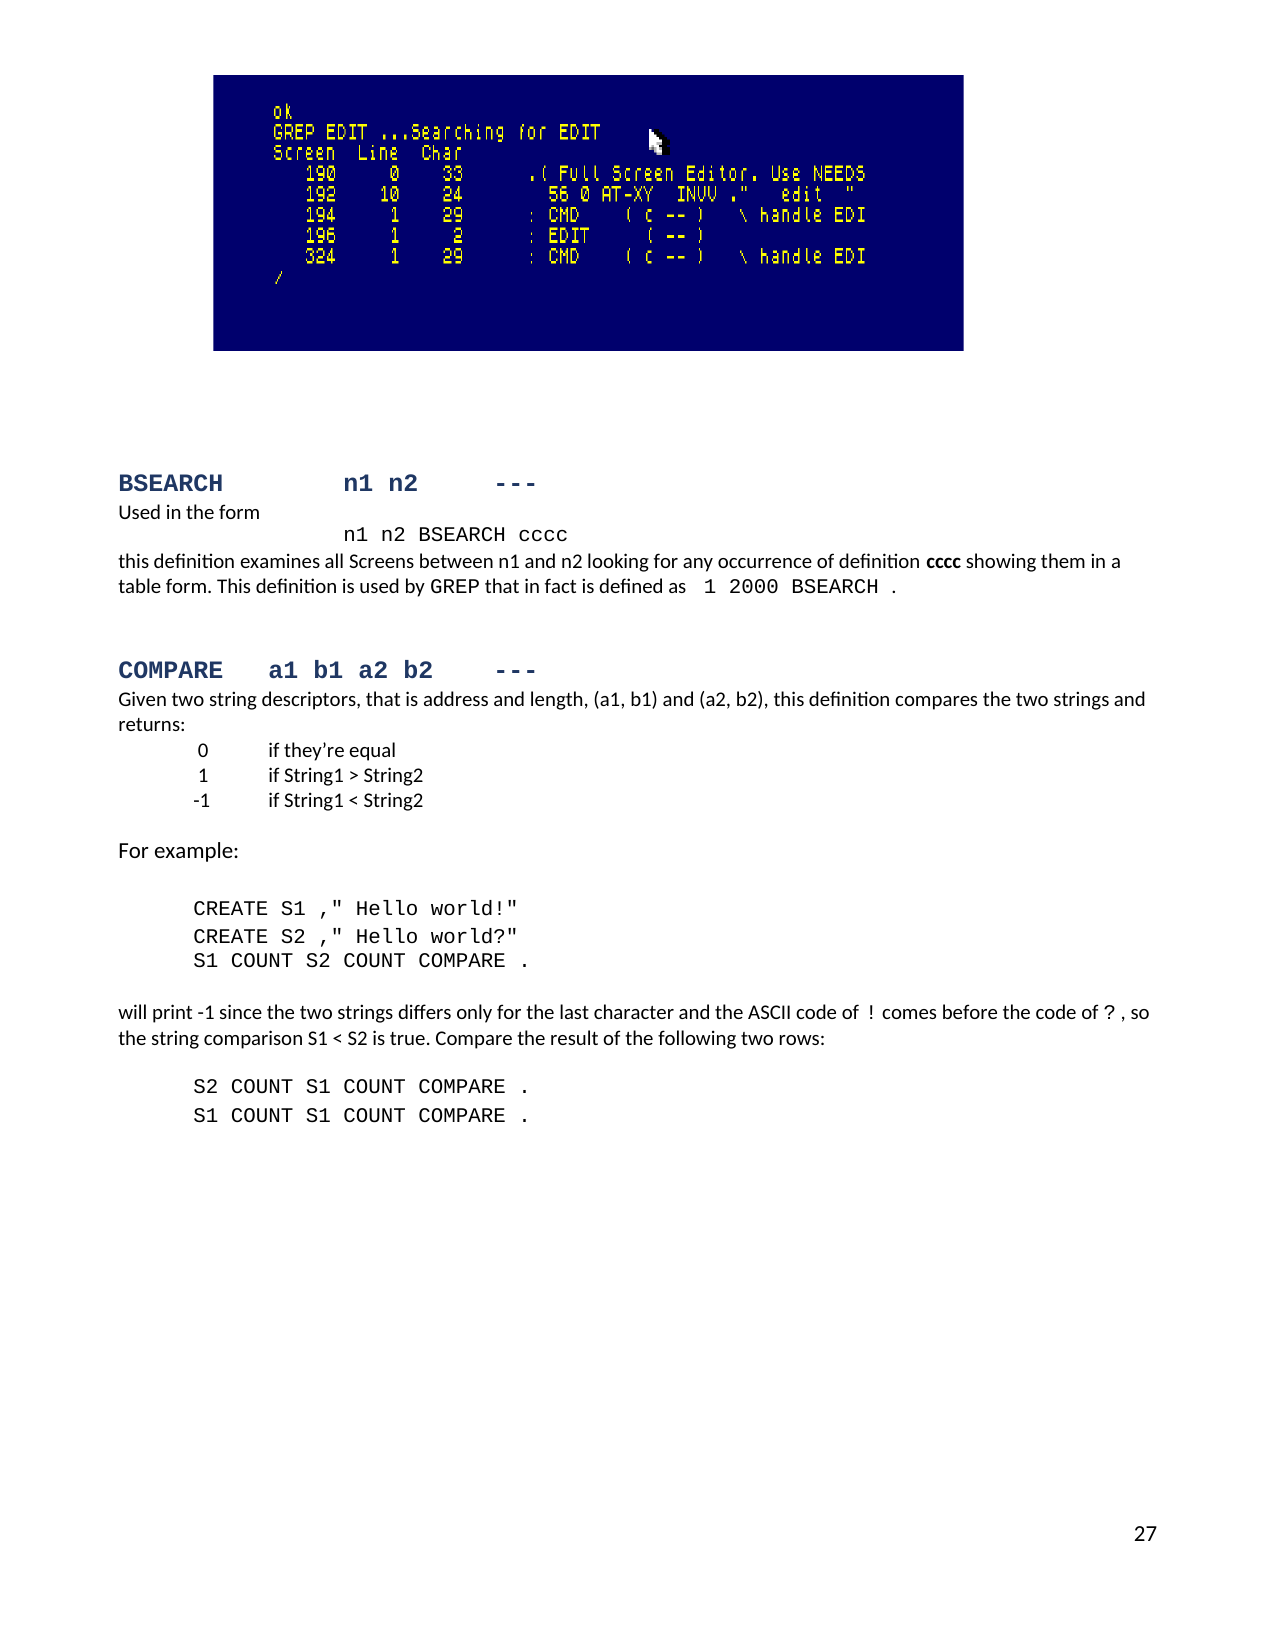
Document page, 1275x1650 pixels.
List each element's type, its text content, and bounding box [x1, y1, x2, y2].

subtitle BSEARCH n1 n2 --- [118, 471, 1157, 499]
text S2 COUNT S1 COUNT COMPARE . [118, 1076, 1157, 1100]
text CREATE S2 ," Hello world?" [118, 921, 1157, 950]
subtitle COMPARE a1 b1 a2 b2 --- [118, 658, 1157, 686]
text S1 COUNT S1 COUNT COMPARE . [118, 1100, 1157, 1128]
text 0 if they’re equal [193, 737, 1157, 762]
text For example: [118, 837, 1157, 865]
text Used in the form [118, 499, 1157, 524]
text this definition examines all Screens between n1 and n2 looking for any occurrence of definition cccc showing them in a table form. This definition is used by GREP that in fact is defined as 1 2000 BSEARCH . [118, 548, 1157, 600]
text -1 if String1 < String2 [193, 788, 1157, 813]
text will print -1 since the two strings differs only for the last character and the ASCII code of ! comes before the code of ? , so the string comparison S1 < S2 is true. Compare the result of the following two rows: [118, 999, 1157, 1051]
text n1 n2 BSEARCH cccc [118, 524, 1157, 548]
text S1 COUNT S2 COUNT COMPARE . [118, 950, 1157, 973]
text Given two string descriptors, that is address and length, (a1, b1) and (a2, b2), this definition compares the two strings and returns: [118, 686, 1157, 737]
text 1 if String1 > String2 [193, 762, 1157, 788]
picture [213, 75, 964, 351]
text CREATE S1 ," Hello world!" [118, 893, 1157, 921]
